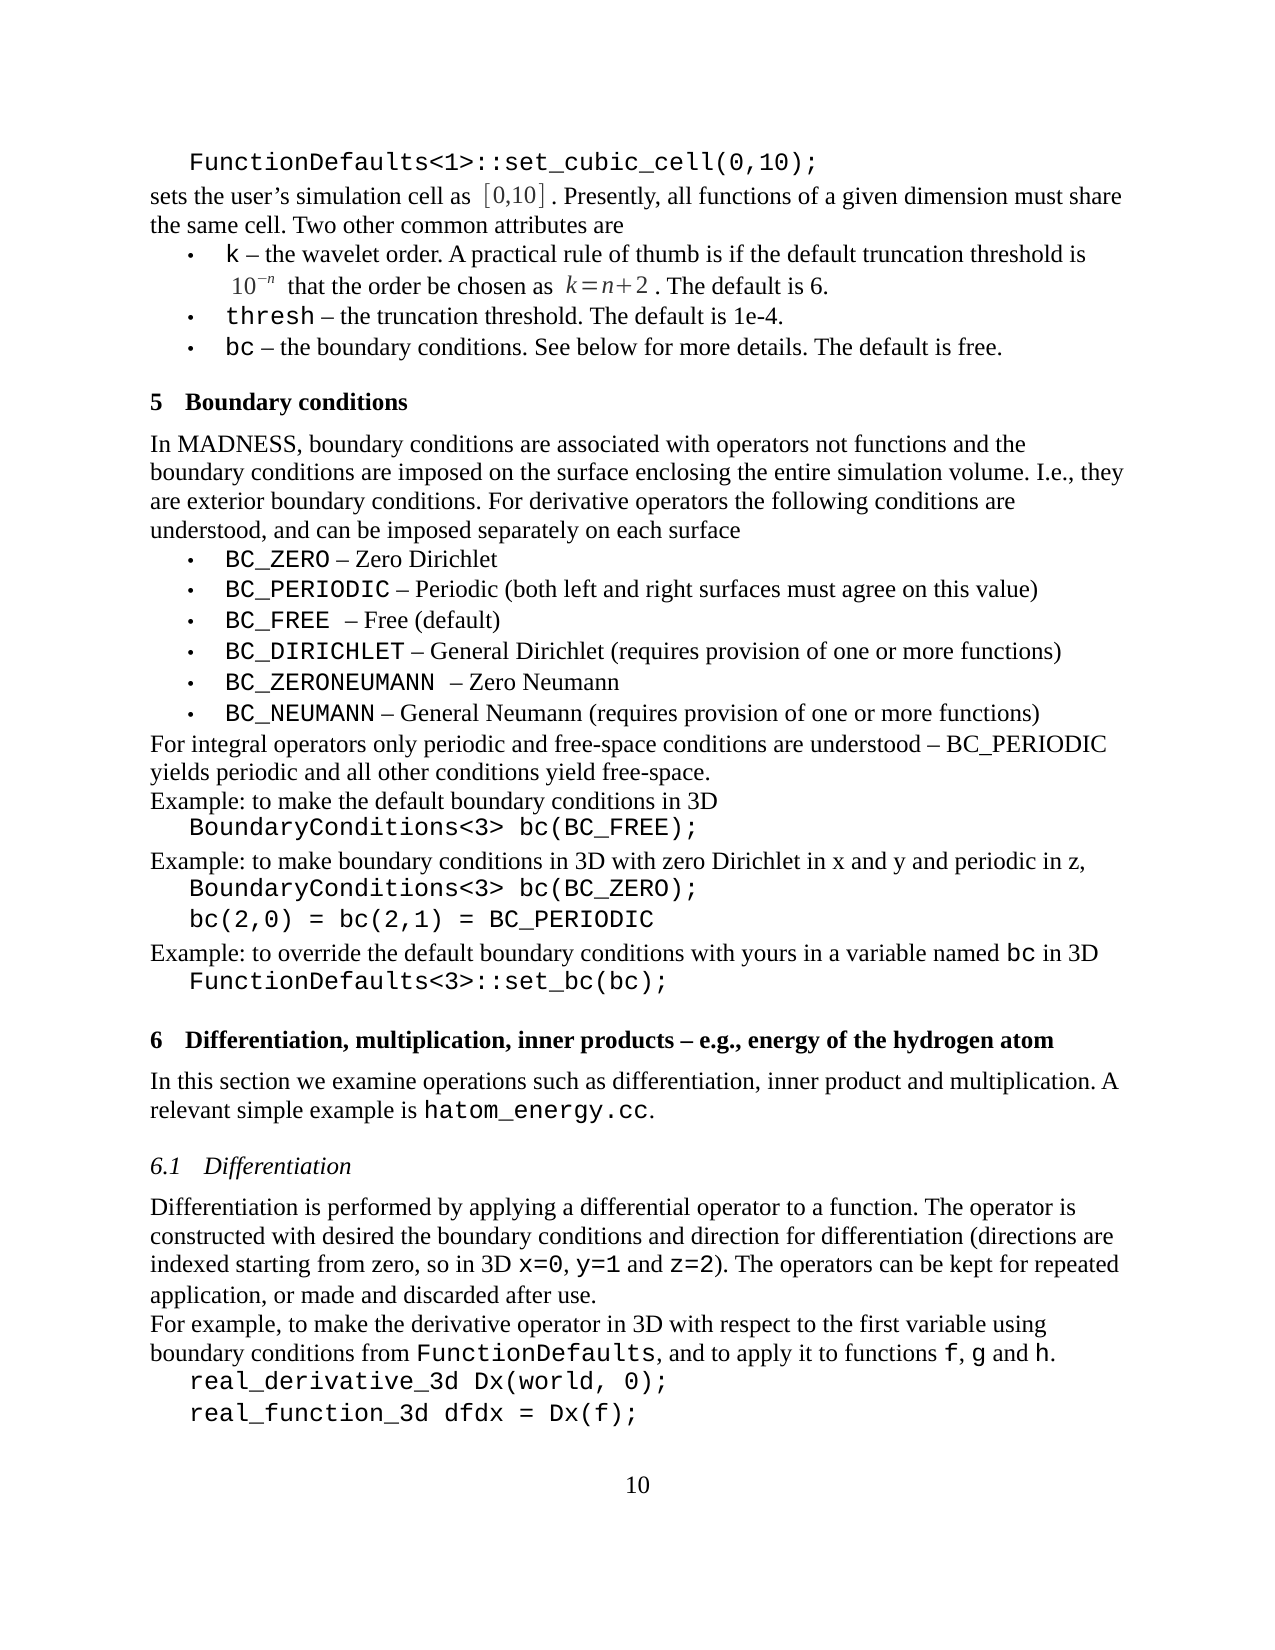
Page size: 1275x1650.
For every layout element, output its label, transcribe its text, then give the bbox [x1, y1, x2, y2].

list bc – the boundary conditions. See below for more details. The default is free. [187, 332, 1125, 362]
list BC_PERIODIC – Periodic (both left and right surfaces must agree on this value) [187, 574, 1125, 605]
text BoundaryConditions<3> bc(BC_ZERO); [189, 875, 1125, 903]
list BC_FREE – Free (default) [187, 605, 1125, 636]
text For integral operators only periodic and free-space conditions are understood – BC_PERIODIC yields periodic and all other conditions yield free-space. [150, 729, 1125, 786]
text Example: to make boundary conditions in 3D with zero Dirichlet in x and y and periodic in z, [150, 846, 1125, 875]
text Example: to make the default boundary conditions in 3D [150, 786, 1125, 815]
subtitle Boundary conditions [150, 387, 1125, 416]
text FunctionDefaults<1>::set_cubic_cell(0,10); [189, 150, 1125, 178]
subtitle Differentiation, multiplication, inner products – e.g., energy of the hydrogen atom [150, 1025, 1125, 1054]
list BC_DIRICHLET – General Dirichlet (requires provision of one or more functions) [187, 636, 1125, 667]
text FunctionDefaults<3>::set_bc(bc); [189, 969, 1125, 997]
text real_derivative_3d Dx(world, 0); [189, 1369, 1125, 1397]
text sets the user’s simulation cell as . Presently, all functions of a given dimension must share the same cell. Two other common attributes are [150, 181, 1125, 239]
subtitle Differentiation [150, 1151, 1125, 1179]
text Example: to override the default boundary conditions with yours in a variable named bc in 3D [150, 938, 1125, 969]
list thresh – the truncation threshold. The default is 1e-4. [187, 301, 1125, 332]
list k – the wavelet order. A practical rule of thumb is if the default truncation threshold is that the order be chosen as . The default is 6. [187, 239, 1125, 301]
text In MADNESS, boundary conditions are associated with operators not functions and the boundary conditions are imposed on the surface enclosing the entire simulation volume. I.e., they are exterior boundary conditions. For derivative operators the following conditions are understood, and can be imposed separately on each surface [150, 429, 1125, 544]
text real_function_3d dfdx = Dx(f); [189, 1400, 1125, 1428]
list BC_ZERO – Zero Dirichlet [187, 544, 1125, 574]
text bc(2,0) = bc(2,1) = BC_PERIODIC [189, 906, 1125, 935]
text BoundaryConditions<3> bc(BC_FREE); [189, 815, 1125, 843]
list BC_ZERONEUMANN – Zero Neumann [187, 667, 1125, 698]
text In this section we examine operations such as differentiation, inner product and multiplication. A relevant simple example is hatom_energy.cc. [150, 1066, 1125, 1126]
text For example, to make the derivative operator in 3D with respect to the first variable using boundary conditions from FunctionDefaults, and to apply it to functions f, g and h. [150, 1309, 1125, 1369]
list BC_NEUMANN – General Neumann (requires provision of one or more functions) [187, 698, 1125, 729]
text Differentiation is performed by applying a differential operator to a function. The operator is constructed with desired the boundary conditions and direction for differentiation (directions are indexed starting from zero, so in 3D x=0, y=1 and z=2). The operators can be kept for repeated application, or made and discarded after use. [150, 1192, 1125, 1309]
